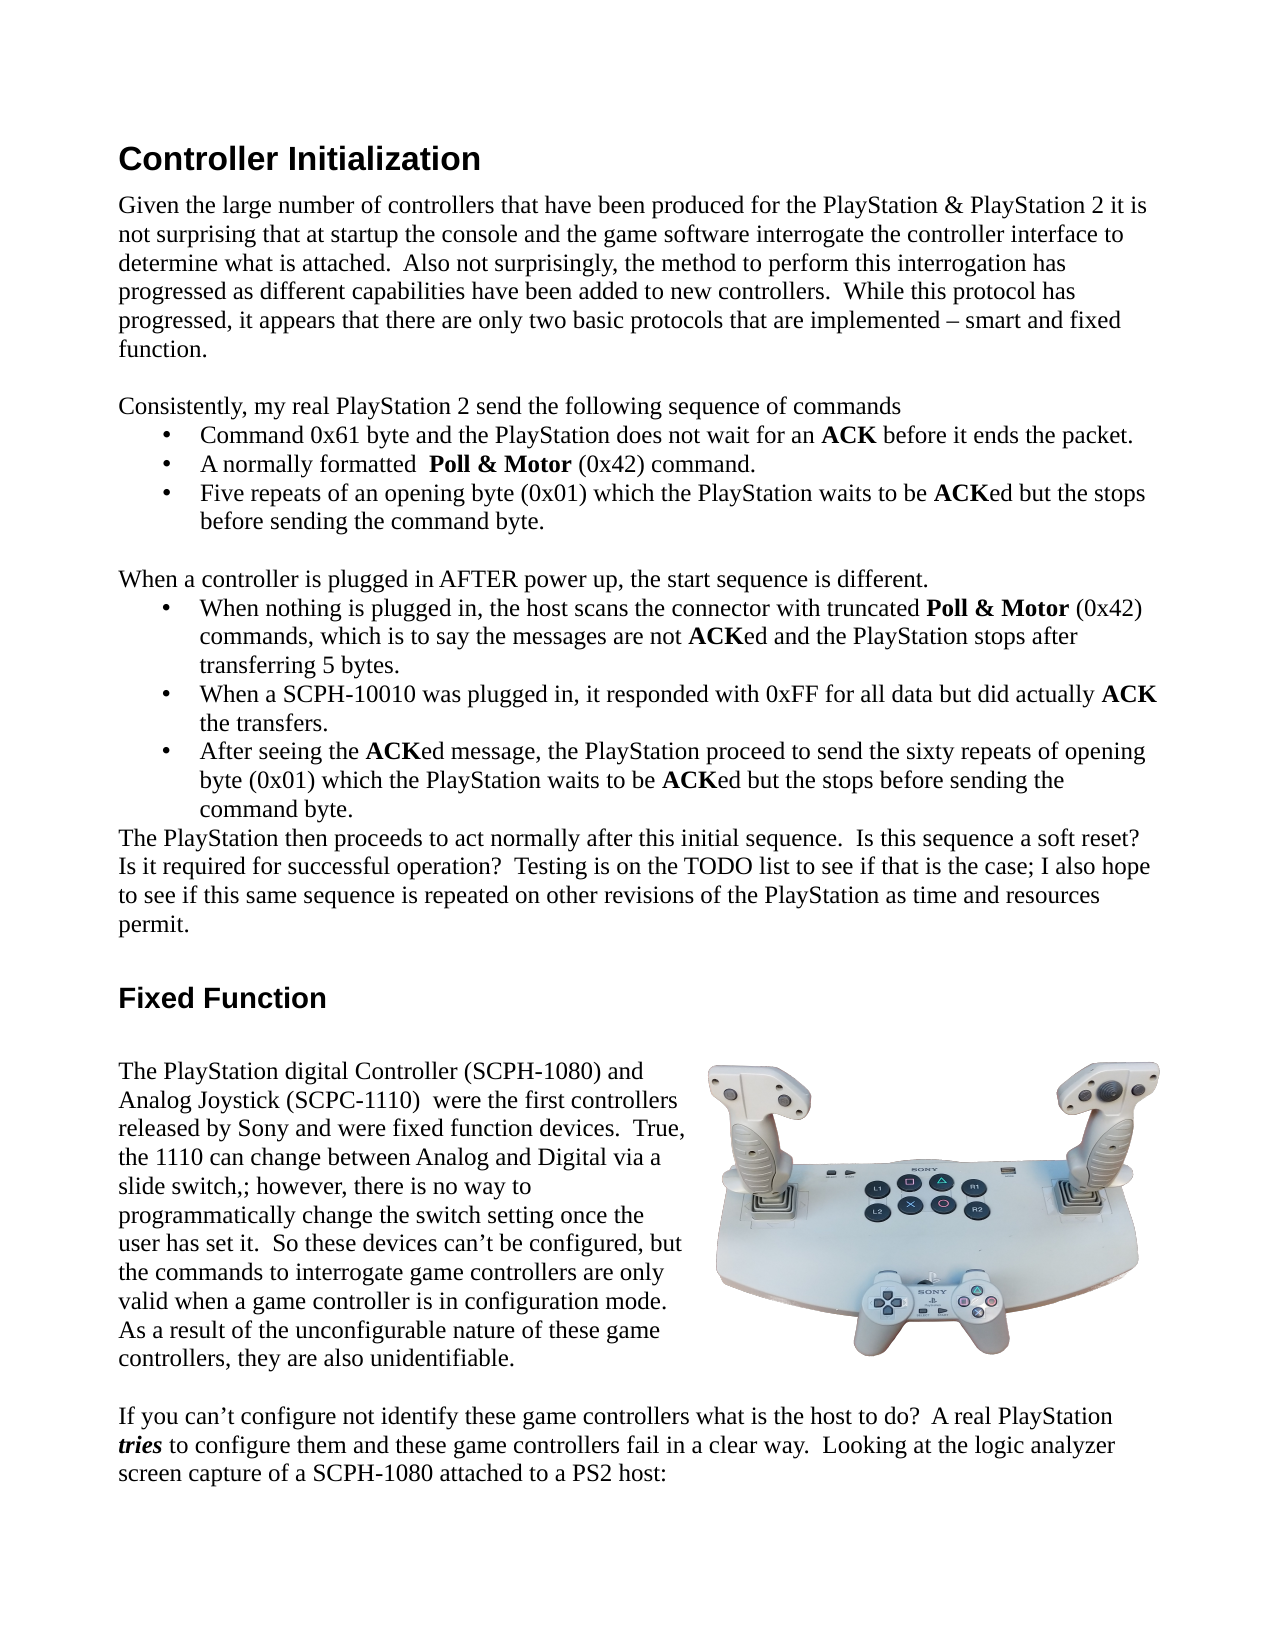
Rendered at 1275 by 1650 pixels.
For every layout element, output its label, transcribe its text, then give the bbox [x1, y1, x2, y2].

subtitle Controller Initialization [118, 139, 1157, 178]
list Command 0x61 byte and the PlayStation does not wait for an ACK before it ends the packet. [162, 420, 1157, 449]
list When a SCPH-10010 was plugged in, it responded with 0xFF for all data but did actually ACK the transfers. [162, 679, 1157, 736]
text The PlayStation digital Controller (SCPH-1080) and Analog Joystick (SCPC-1110) were the first controllers released by Sony and were fixed function devices. True, the 1110 can change between Analog and Digital via a slide switch,; however, there is no way to programmatically change the switch setting once the user has set it. So these devices can’t be configured, but the commands to interrogate game controllers are only valid when a game controller is in configuration mode. As a result of the unconfigurable nature of these game controllers, they are also unidentifiable. [118, 1056, 688, 1372]
list When nothing is plugged in, the host scans the connector with truncated Poll & Motor (0x42) commands, which is to say the messages are not ACKed and the PlayStation stops after transferring 5 bytes. [162, 593, 1157, 679]
text Consistently, my real PlayStation 2 send the following sequence of commands [118, 391, 1157, 420]
list Five repeats of an opening byte (0x01) which the PlayStation waits to be ACKed but the stops before sending the command byte. [162, 478, 1157, 535]
list A normally formatted Poll & Motor (0x42) command. [162, 449, 1157, 478]
text If you can’t configure not identify these game controllers what is the host to do? A real PlayStation tries to configure them and these game controllers fail in a clear way. Looking at the logic analyzer screen capture of a SCPH-1080 attached to a PS2 host: [118, 1401, 1157, 1487]
text When a controller is plugged in AFTER power up, the start sequence is different. [118, 564, 1157, 593]
subtitle Fixed Function [118, 981, 1157, 1015]
text Given the large number of controllers that have been produced for the PlayStation & PlayStation 2 it is not surprising that at startup the console and the game software interrogate the controller interface to determine what is attached. Also not surprisingly, the method to perform this interrogation has progressed as different capabilities have been added to new controllers. While this protocol has progressed, it appears that there are only two basic protocols that are implemented – smart and fixed function. [118, 190, 1157, 363]
list After seeing the ACKed message, the PlayStation proceed to send the sixty repeats of opening byte (0x01) which the PlayStation waits to be ACKed but the stops before sending the command byte. [162, 736, 1157, 823]
picture [688, 1045, 1179, 1373]
text The PlayStation then proceeds to act normally after this initial sequence. Is this sequence a soft reset? Is it required for successful operation? Testing is on the TODO list to see if that is the case; I also hope to see if this same sequence is repeated on other revisions of the PlayStation as time and resources permit. [118, 823, 1157, 938]
